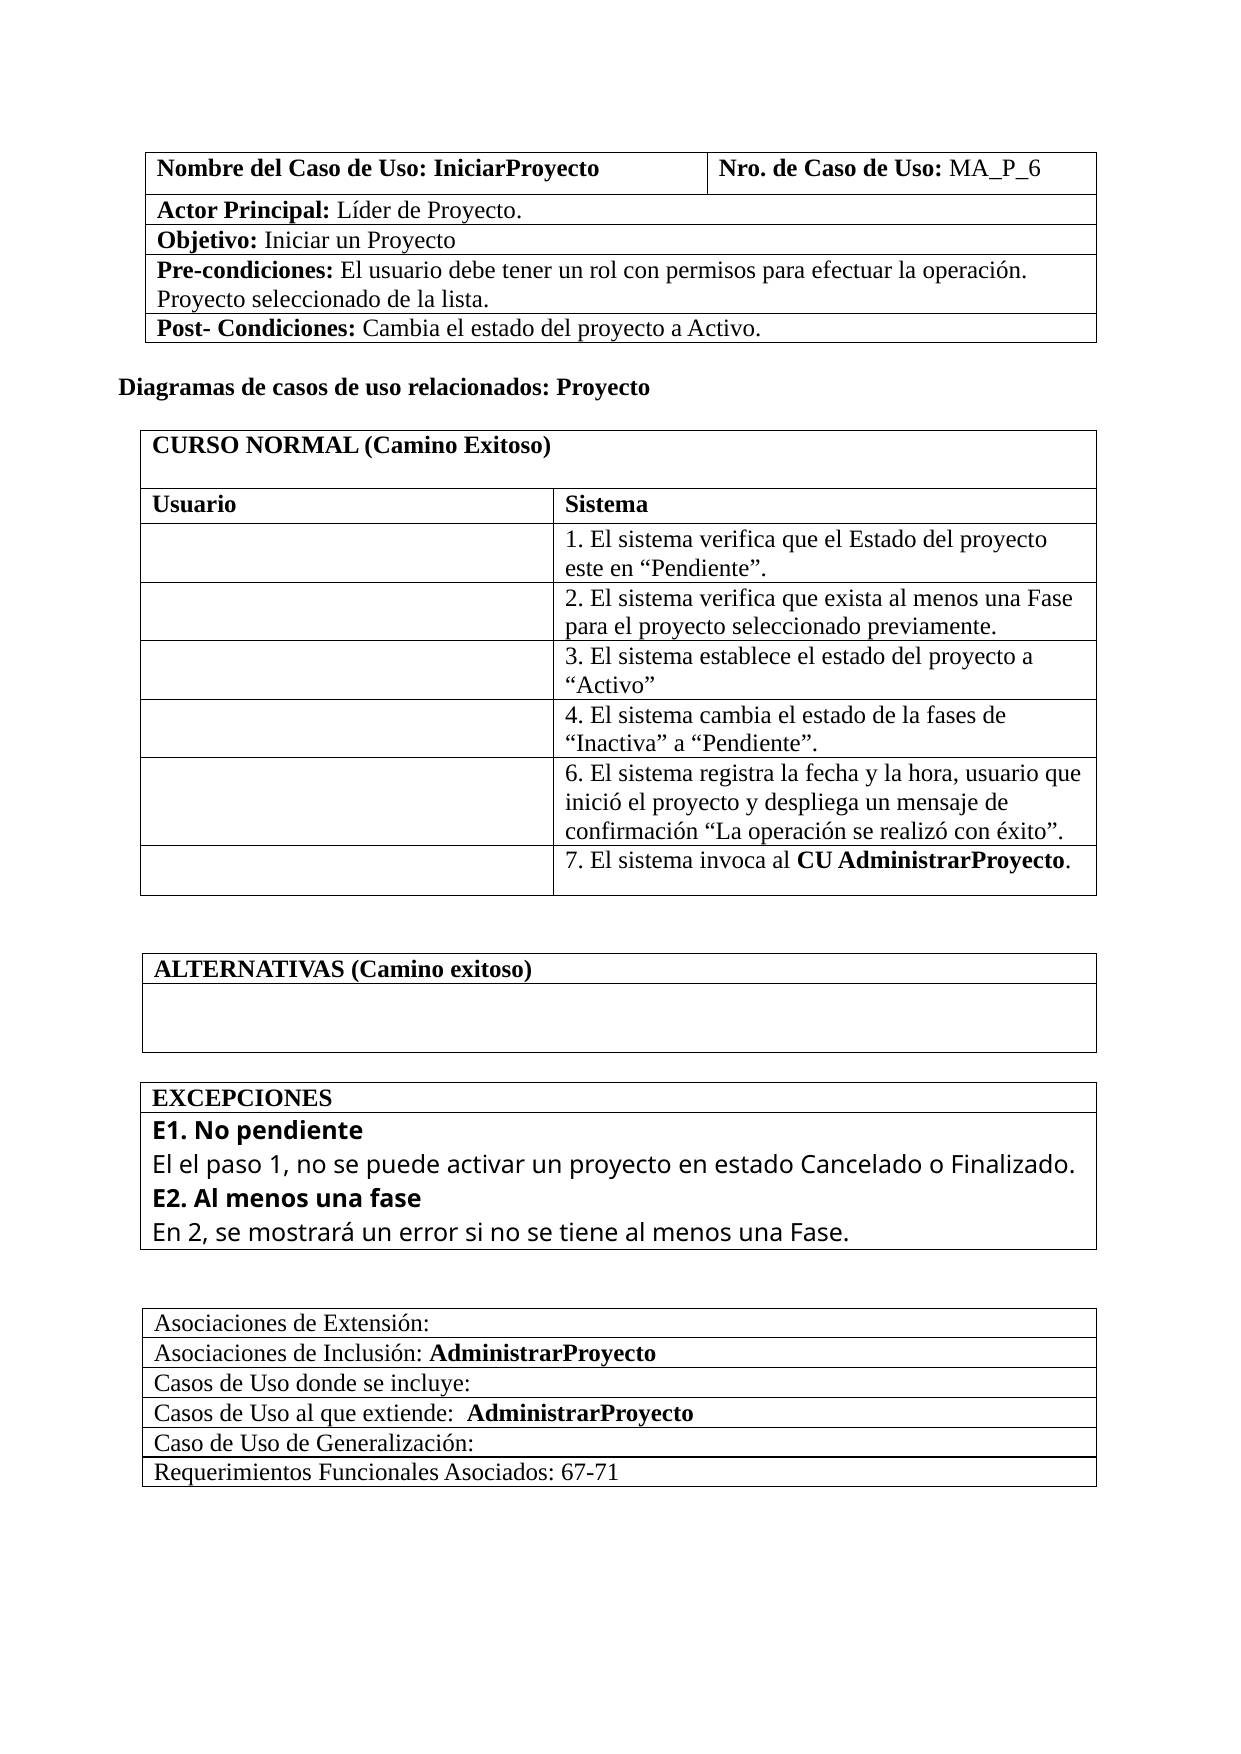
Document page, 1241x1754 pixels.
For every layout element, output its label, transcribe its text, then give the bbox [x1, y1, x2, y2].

table_cell [141, 583, 553, 640]
table_header EXCEPCIONES [141, 1083, 1096, 1112]
table_cell Actor Principal: Líder de Proyecto. [146, 195, 1096, 224]
table_cell Casos de Uso donde se incluye: [143, 1368, 1096, 1397]
table_header Nro. de Caso de Uso: MA_P_6 [708, 153, 1096, 194]
table_cell 4. El sistema cambia el estado de la fases de “Inactiva” a “Pendiente”. [554, 700, 1096, 757]
table_header Nombre del Caso de Uso: IniciarProyecto [146, 153, 707, 194]
table_cell [141, 758, 553, 844]
table_cell Casos de Uso al que extiende: AdministrarProyecto [143, 1398, 1096, 1427]
table_header Asociaciones de Extensión: [143, 1309, 1096, 1337]
table_cell Pre-condiciones: El usuario debe tener un rol con permisos para efectuar la operación. Proyecto seleccionado de la lista. [146, 255, 1096, 312]
table_cell Usuario [141, 489, 553, 523]
table_cell Objetivo: Iniciar un Proyecto [146, 225, 1096, 254]
table_header ALTERNATIVAS (Camino exitoso) [143, 954, 1096, 983]
table_cell [141, 700, 553, 757]
table_cell 7. El sistema invoca al CU AdministrarProyecto. [554, 846, 1096, 894]
table_cell 3. El sistema establece el estado del proyecto a “Activo” [554, 641, 1096, 699]
table_cell [141, 641, 553, 699]
table_cell 1. El sistema verifica que el Estado del proyecto este en “Pendiente”. [554, 524, 1096, 582]
text Diagramas de casos de uso relacionados: Proyecto [118, 372, 1122, 401]
table_cell [141, 524, 553, 582]
table_cell 2. El sistema verifica que exista al menos una Fase para el proyecto seleccionado previamente. [554, 583, 1096, 640]
table_cell Sistema [554, 489, 1096, 523]
table_cell [143, 984, 1096, 1052]
table_cell Post- Condiciones: Cambia el estado del proyecto a Activo. [146, 314, 1096, 342]
table_cell Requerimientos Funcionales Asociados: 67-71 [143, 1458, 1096, 1486]
table_cell 6. El sistema registra la fecha y la hora, usuario que inició el proyecto y despliega un mensaje de confirmación “La operación se realizó con éxito”. [554, 758, 1096, 844]
table_cell [141, 846, 553, 894]
table_cell Asociaciones de Inclusión: AdministrarProyecto [143, 1338, 1096, 1367]
table_cell Caso de Uso de Generalización: [143, 1428, 1096, 1456]
table_header CURSO NORMAL (Camino Exitoso) [141, 431, 1096, 488]
table_cell E1. No pendiente El el paso 1, no se puede activar un proyecto en estado Cancelado o Finalizado. E2. Al menos una fase En 2, se mostrará un error si no se tiene al menos una Fase. [141, 1113, 1096, 1249]
